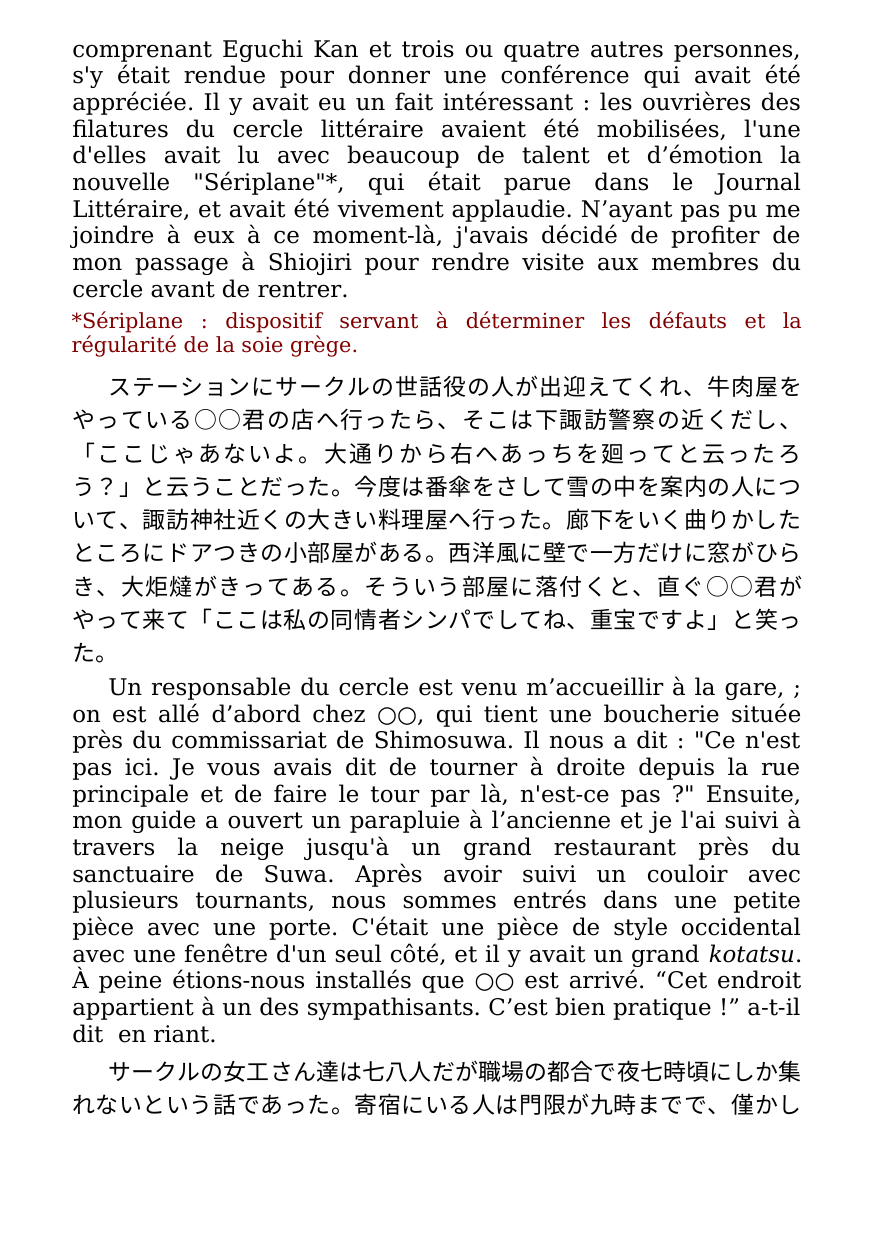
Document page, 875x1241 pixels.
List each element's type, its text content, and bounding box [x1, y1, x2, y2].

text comprenant Eguchi Kan et trois ou quatre autres personnes, s'y était rendue pour donner une conférence qui avait été appréciée. Il y avait eu un fait intéressant : les ouvrières des filatures du cercle littéraire avaient été mobilisées, l'une d'elles avait lu avec beaucoup de talent et d’émotion la nouvelle "Sériplane"*, qui était parue dans le Journal Littéraire, et avait été vivement applaudie. N’ayant pas pu me joindre à eux à ce moment-là, j'avais décidé de profiter de mon passage à Shiojiri pour rendre visite aux membres du cercle avant de rentrer. [72, 36, 802, 303]
text Un responsable du cercle est venu m’accueillir à la gare, ; on est allé d’abord chez ○○, qui tient une boucherie située près du commissariat de Shimosuwa. Il nous a dit : "Ce n'est pas ici. Je vous avais dit de tourner à droite depuis la rue principale et de faire le tour par là, n'est-ce pas ?" Ensuite, mon guide a ouvert un parapluie à l’ancienne et je l'ai suivi à travers la neige jusqu'à un grand restaurant près du sanctuaire de Suwa. Après avoir suivi un couloir avec plusieurs tournants, nous sommes entrés dans une petite pièce avec une porte. C'était une pièce de style occidental avec une fenêtre d'un seul côté, et il y avait un grand kotatsu. À peine étions-nous installés que ○○ est arrivé. “Cet endroit appartient à un des sympathisants. C’est bien pratique !” a-t-il dit en riant. [72, 674, 802, 1047]
text ステーションにサークルの世話役の人が出迎えてくれ、牛肉屋をやっている○○君の店へ行ったら、そこは下諏訪警察の近くだし、「ここじゃあないよ。大通りから右へあっちを廻ってと云ったろう？」と云うことだった。今度は番傘をさして雪の中を案内の人について、諏訪神社近くの大きい料理屋へ行った。廊下をいく曲りかしたところにドアつきの小部屋がある。西洋風に壁で一方だけに窓がひらき、大炬燵がきってある。そういう部屋に落付くと、直ぐ○○君がやって来て「ここは私の同情者シンパでしてね、重宝ですよ」と笑った。 [72, 369, 802, 668]
text *Sériplane : dispositif servant à déterminer les défauts et la régularité de la soie grège. [71, 309, 803, 357]
text サークルの女工さん達は七八人だが職場の都合で夜七時頃にしか集れないという話であった。寄宿にいる人は門限が九時までで、僅かし [72, 1053, 802, 1120]
